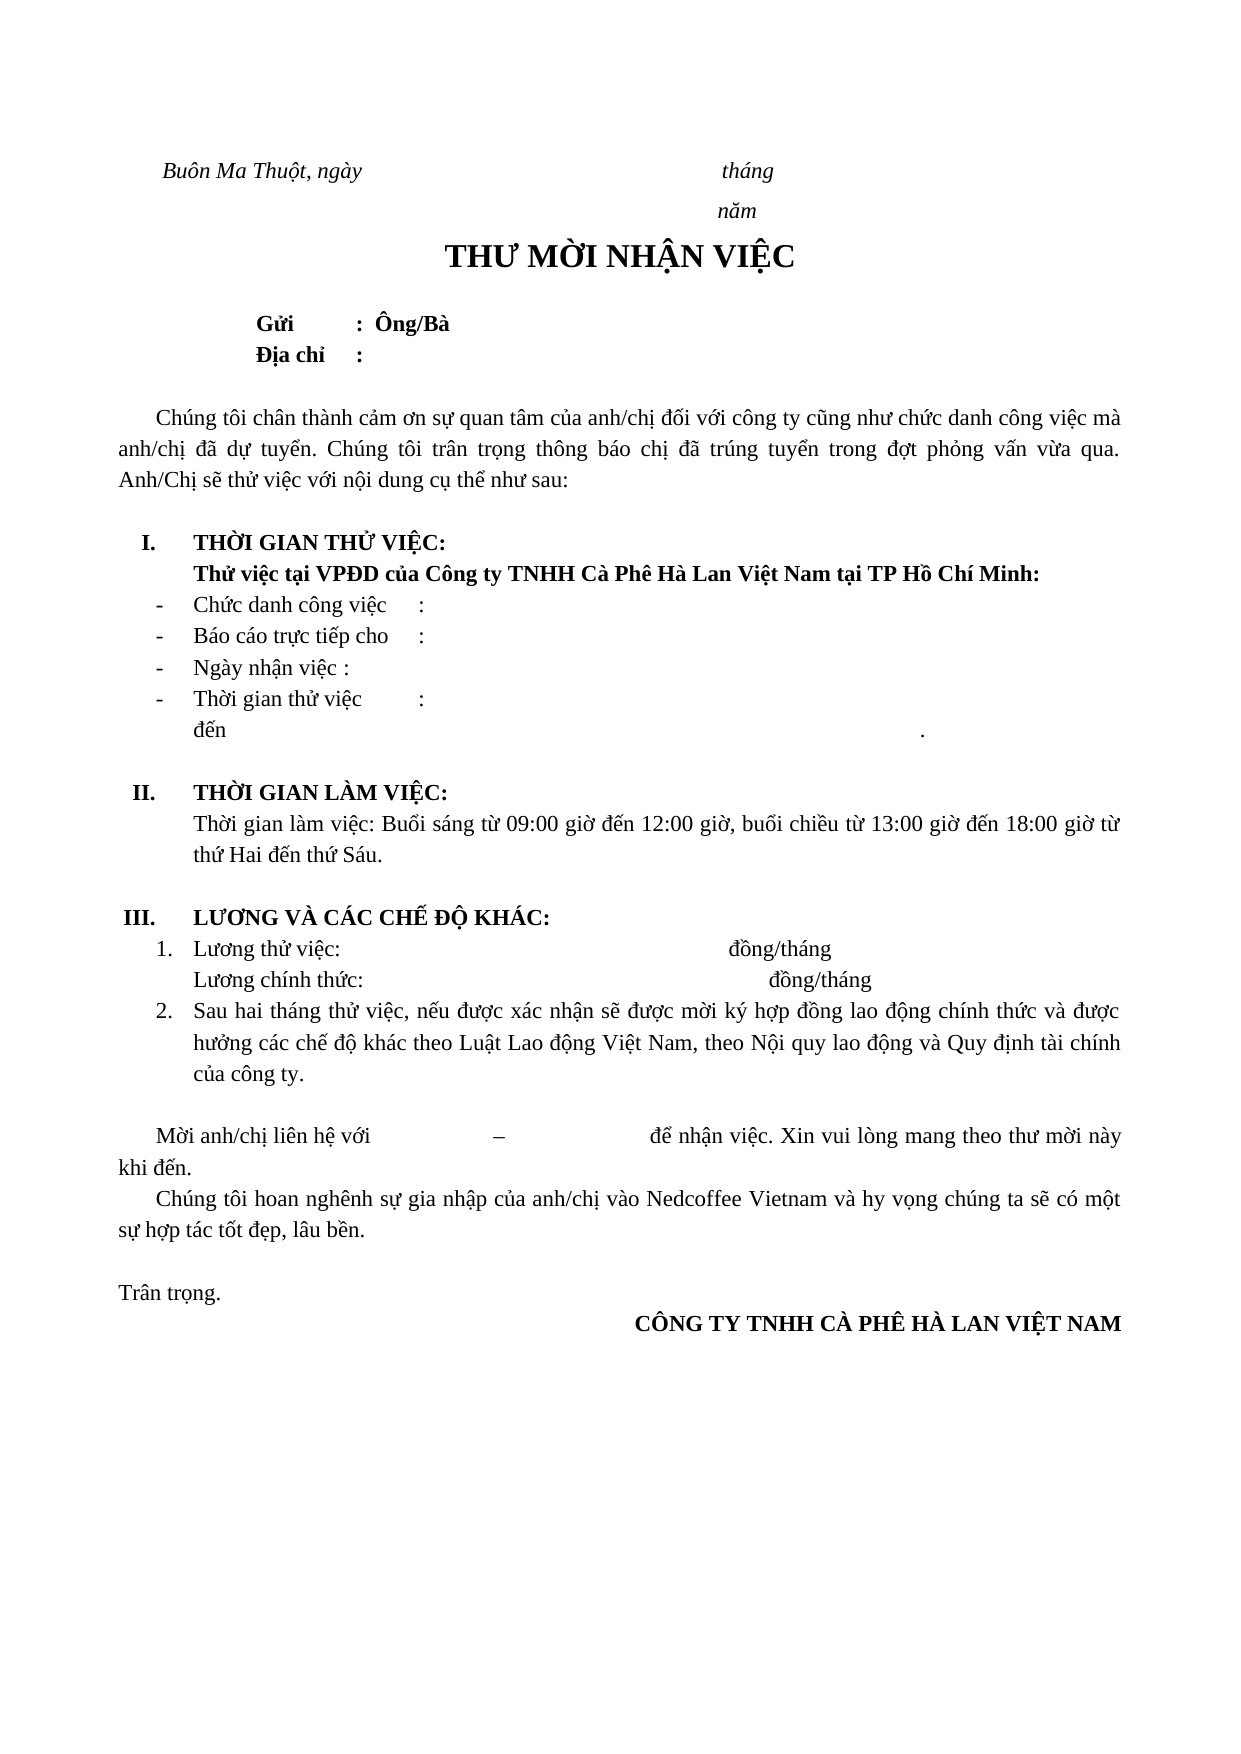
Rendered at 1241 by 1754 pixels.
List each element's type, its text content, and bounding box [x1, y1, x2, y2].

text Địa chỉ : <get_partner_address(get_employee_id().address_id or False)> [256, 337, 1122, 369]
list THỜI GIAN THỬ VIỆC: [156, 525, 1122, 556]
list THỜI GIAN LÀM VIỆC: [156, 775, 1122, 806]
list Ngày nhận việc : <get_vietname_date(get_employee_id().trial_date_start) or False> [156, 650, 1122, 681]
list Thời gian thử việc : <get_vietname_date(get_employee_id().trial_date_start) or False> đến <get_vietname_date(get_employee_id().trial_date_end) or False> . [156, 681, 1122, 744]
text CÔNG TY TNHH CÀ PHÊ HÀ LAN VIỆT NAM [493, 1306, 1122, 1337]
list Lương thử việc: <int(get_employee_id().wage) or 0> đồng/tháng [156, 931, 1122, 962]
text Mời anh/chị liên hệ với – để nhận việc. Xin vui lòng mang theo thư mời này khi đến. [118, 1119, 1122, 1181]
text Thời gian làm việc: Buổi sáng từ 09:00 giờ đến 12:00 giờ, buổi chiều từ 13:00 giờ đến 18:00 giờ từ thứ Hai đến thứ Sáu. [193, 806, 1122, 869]
text Chúng tôi chân thành cảm ơn sự quan tâm của anh/chị đối với công ty cũng như chức danh công việc mà anh/chị đã dự tuyển. Chúng tôi trân trọng thông báo chị đã trúng tuyển trong đợt phỏng vấn vừa qua. Anh/Chị sẽ thử việc với nội dung cụ thể như sau: [118, 400, 1122, 494]
list Báo cáo trực tiếp cho : [156, 619, 1122, 650]
list Chức danh công việc : <get_employee_id().job_name or False> [156, 587, 1122, 619]
text Lương chính thức: <int(get_employee_id().wage) or 0.0> đồng/tháng [193, 962, 1122, 994]
text Chúng tôi hoan nghênh sự gia nhập của anh/chị vào Nedcoffee Vietnam và hy vọng chúng ta sẽ có một sự hợp tác tốt đẹp, lâu bền. [118, 1181, 1122, 1244]
text Gửi : Ông/Bà <get_employee_id().employee_name or False> [256, 306, 1122, 337]
list LƯƠNG VÀ CÁC CHẾ ĐỘ KHÁC: [156, 900, 1122, 931]
list Sau hai tháng thử việc, nếu được xác nhận sẽ được mời ký hợp đồng lao động chính thức và được hưởng các chế độ khác theo Luật Lao động Việt Nam, theo Nội quy lao động và Quy định tài chính của công ty. [156, 994, 1122, 1087]
text Thử việc tại VPĐD của Công ty TNHH Cà Phê Hà Lan Việt Nam tại TP Hồ Chí Minh: [193, 556, 1122, 587]
text Trân trọng. [118, 1275, 1122, 1306]
text THƯ MỜI NHẬN VIỆC [118, 237, 1122, 275]
text Buôn Ma Thuột, ngày <get_vietname_date(False)[0:2]> tháng <get_vietname_date(False)[3:5]> năm <get_vietname_date(False)[6:10]> [118, 158, 1122, 223]
